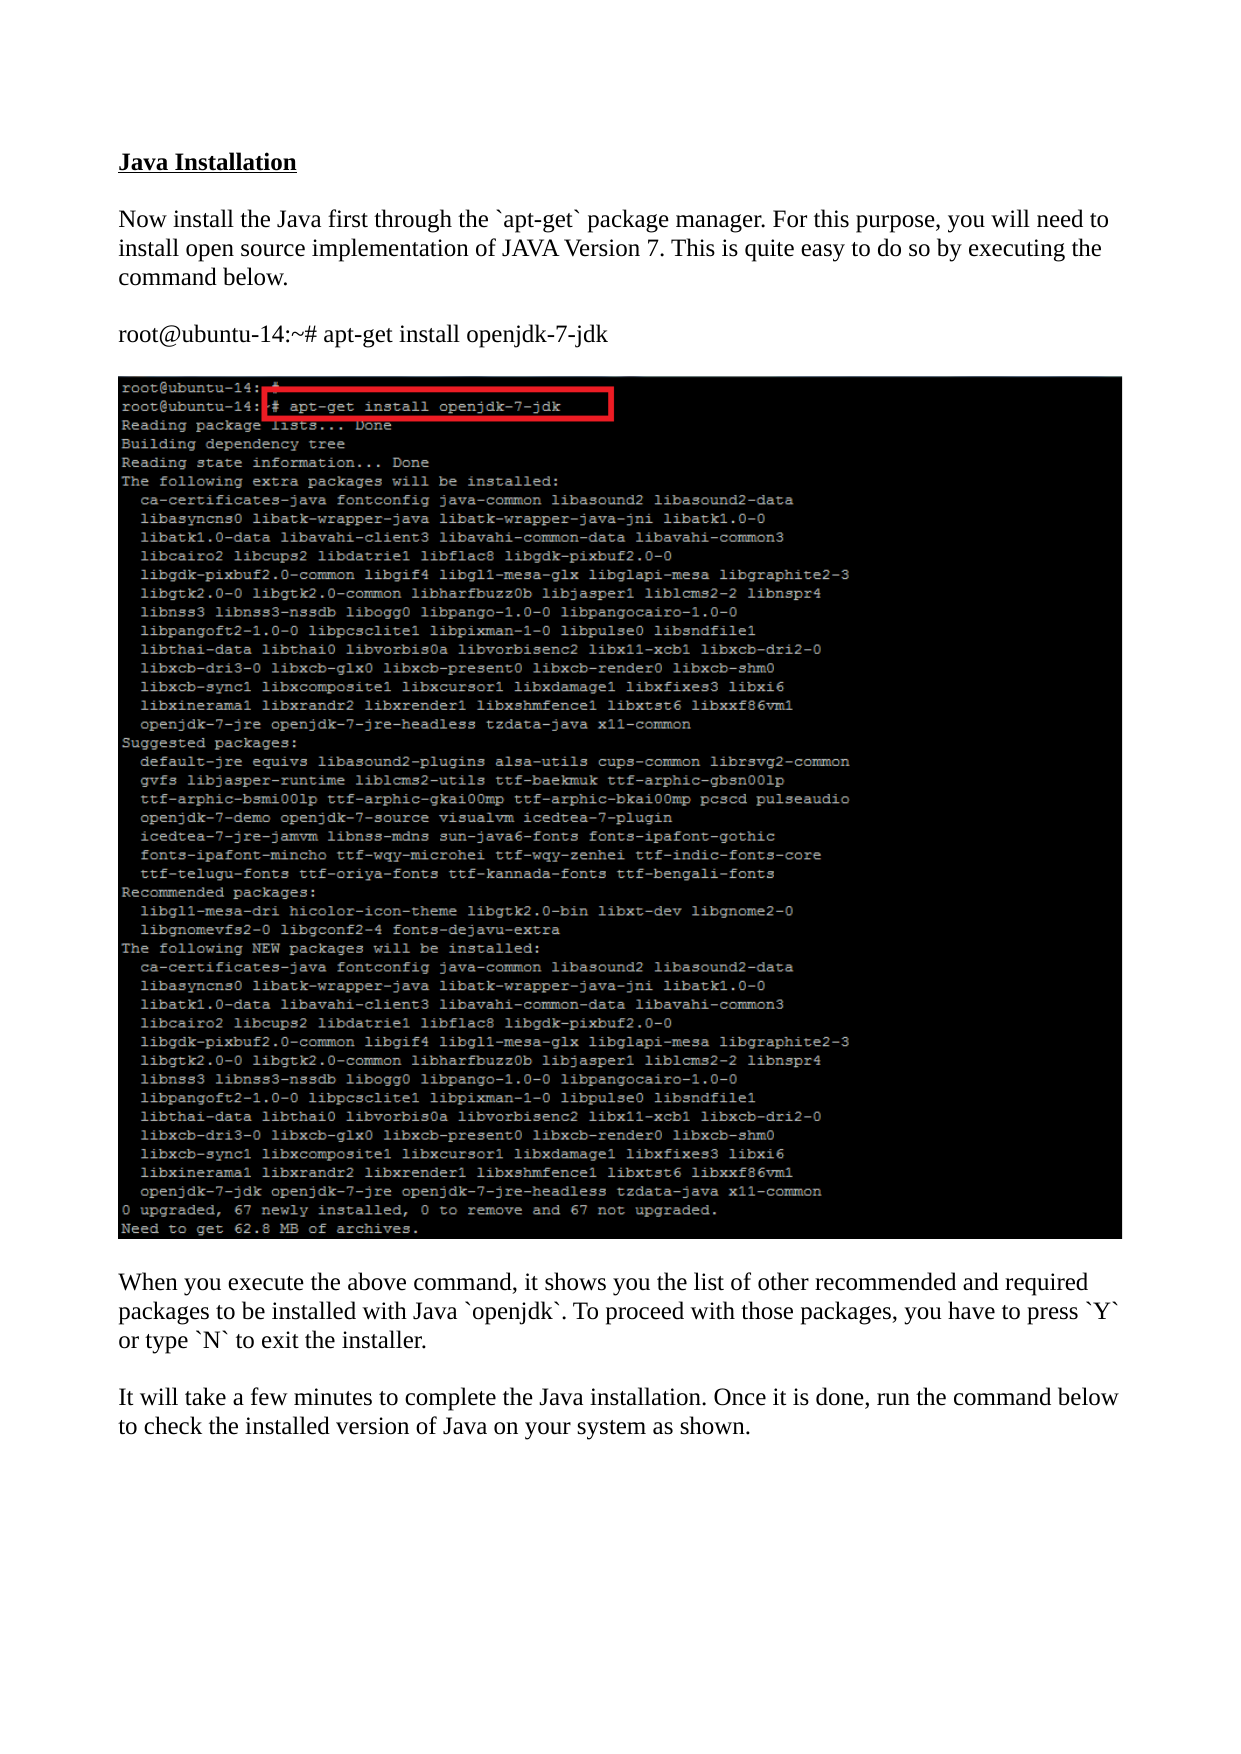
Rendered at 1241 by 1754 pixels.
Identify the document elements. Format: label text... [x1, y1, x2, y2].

text Now install the Java first through the `apt-get` package manager. For this purpose, you will need to install open source implementation of JAVA Version 7. This is quite easy to do so by executing the command below. [118, 204, 1122, 291]
text When you execute the above command, it shows you the list of other recommended and required packages to be installed with Java `openjdk`. To proceed with those packages, you have to press `Y` or type `N` to exit the installer. [118, 1267, 1122, 1353]
text root@ubuntu-14:~# apt-get install openjdk-7-jdk [118, 319, 1122, 348]
picture [118, 376, 1123, 1239]
text It will take a few minutes to complete the Java installation. Once it is done, run the command below to check the installed version of Java on your system as shown. [118, 1382, 1122, 1440]
text Java Installation [118, 147, 1122, 176]
